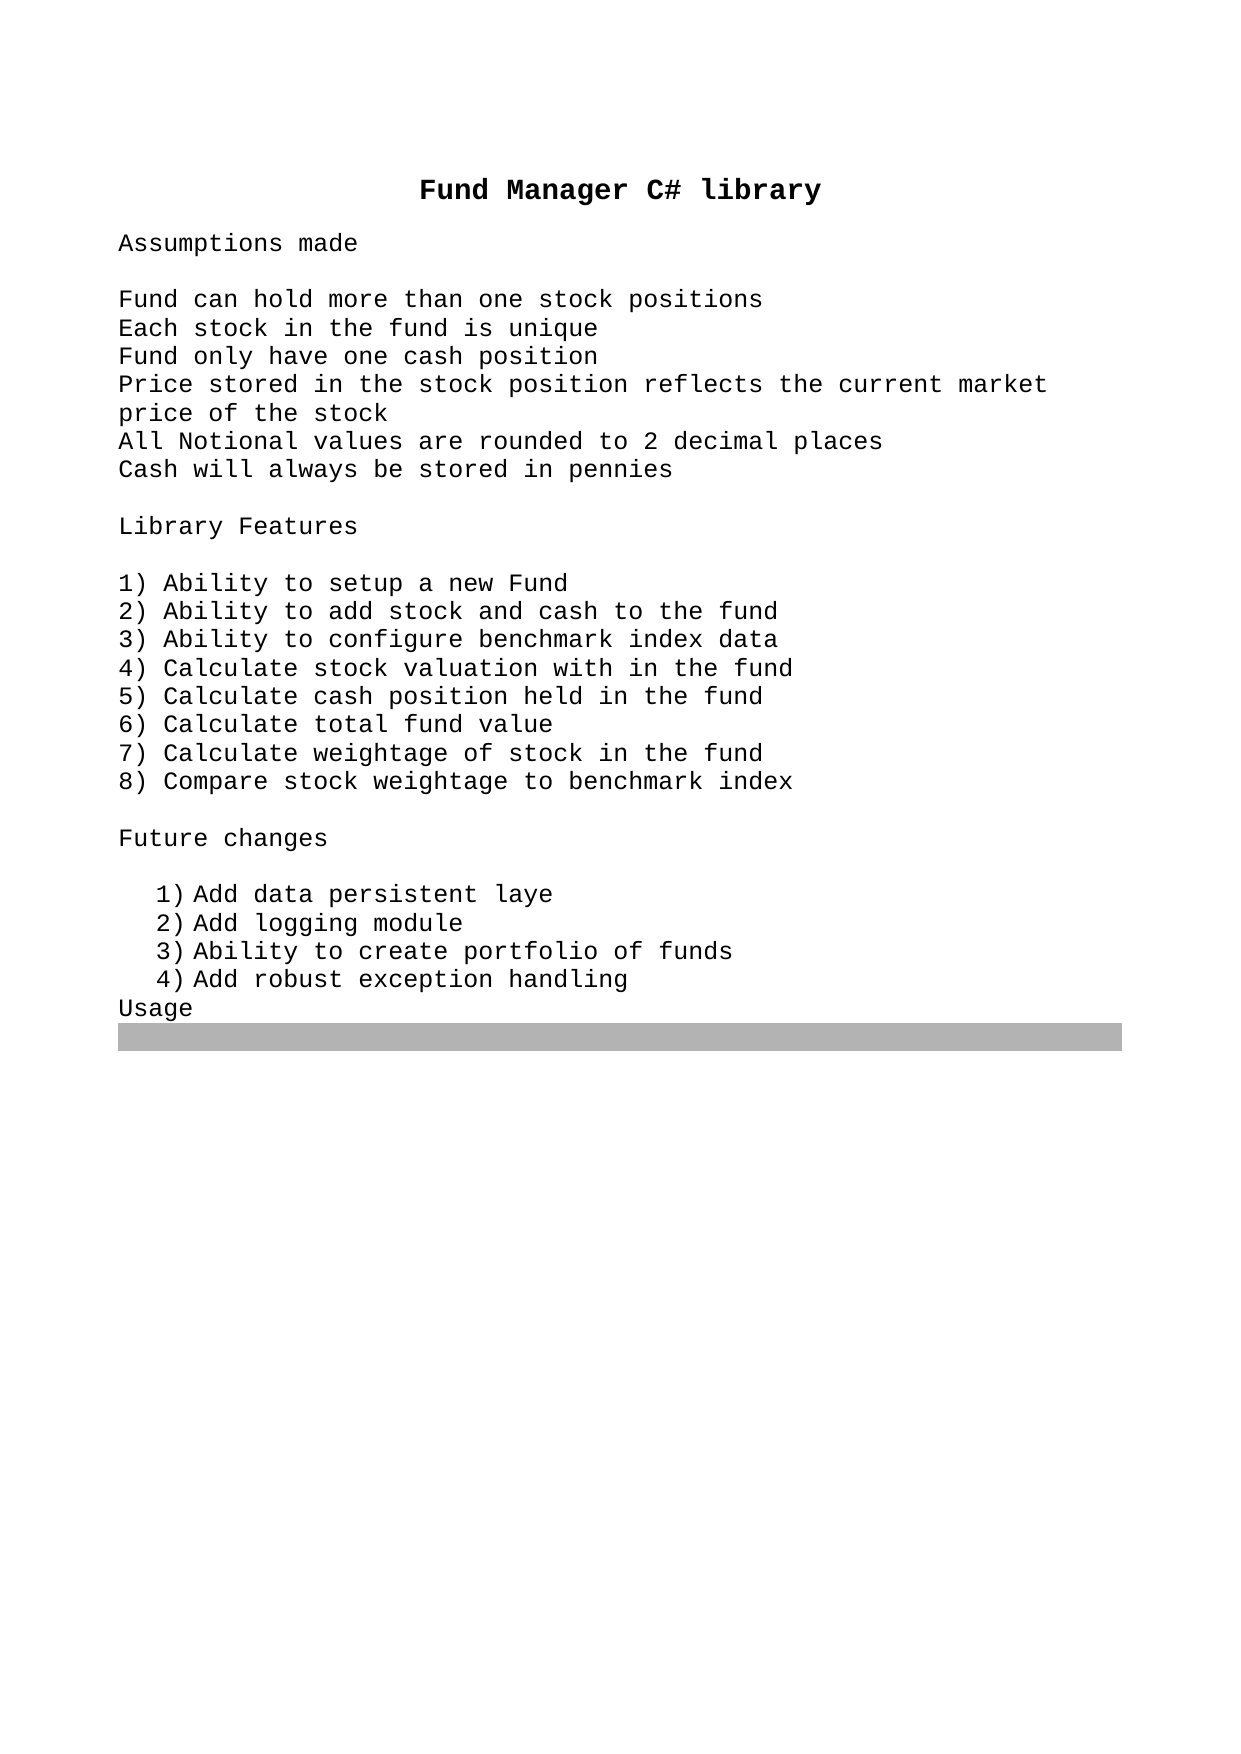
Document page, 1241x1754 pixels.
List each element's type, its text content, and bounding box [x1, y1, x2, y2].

text 3) Ability to configure benchmark index data [118, 627, 1122, 655]
text Fund can hold more than one stock positions [118, 287, 1122, 315]
text Price stored in the stock position reflects the current market price of the stock [118, 372, 1122, 428]
text 5) Calculate cash position held in the fund [118, 683, 1122, 712]
text Each stock in the fund is unique [118, 315, 1122, 343]
text 1) Ability to setup a new Fund [118, 570, 1122, 598]
text 7) Calculate weightage of stock in the fund [118, 740, 1122, 768]
text Library Features [118, 513, 1122, 542]
text Fund Manager C# library [118, 175, 1122, 208]
text 8) Compare stock weightage to benchmark index [118, 768, 1122, 797]
list Ability to create portfolio of funds [156, 938, 1122, 967]
text Usage [118, 995, 1122, 1023]
text 2) Ability to add stock and cash to the fund [118, 598, 1122, 627]
text Fund only have one cash position [118, 343, 1122, 372]
list Add logging module [156, 910, 1122, 938]
text Future changes [118, 825, 1122, 853]
text All Notional values are rounded to 2 decimal places [118, 428, 1122, 457]
text 4) Calculate stock valuation with in the fund [118, 655, 1122, 683]
list Add robust exception handling [156, 967, 1122, 995]
text Assumptions made [118, 230, 1122, 258]
list Add data persistent laye [156, 882, 1122, 910]
text Cash will always be stored in pennies [118, 457, 1122, 485]
text 6) Calculate total fund value [118, 712, 1122, 740]
